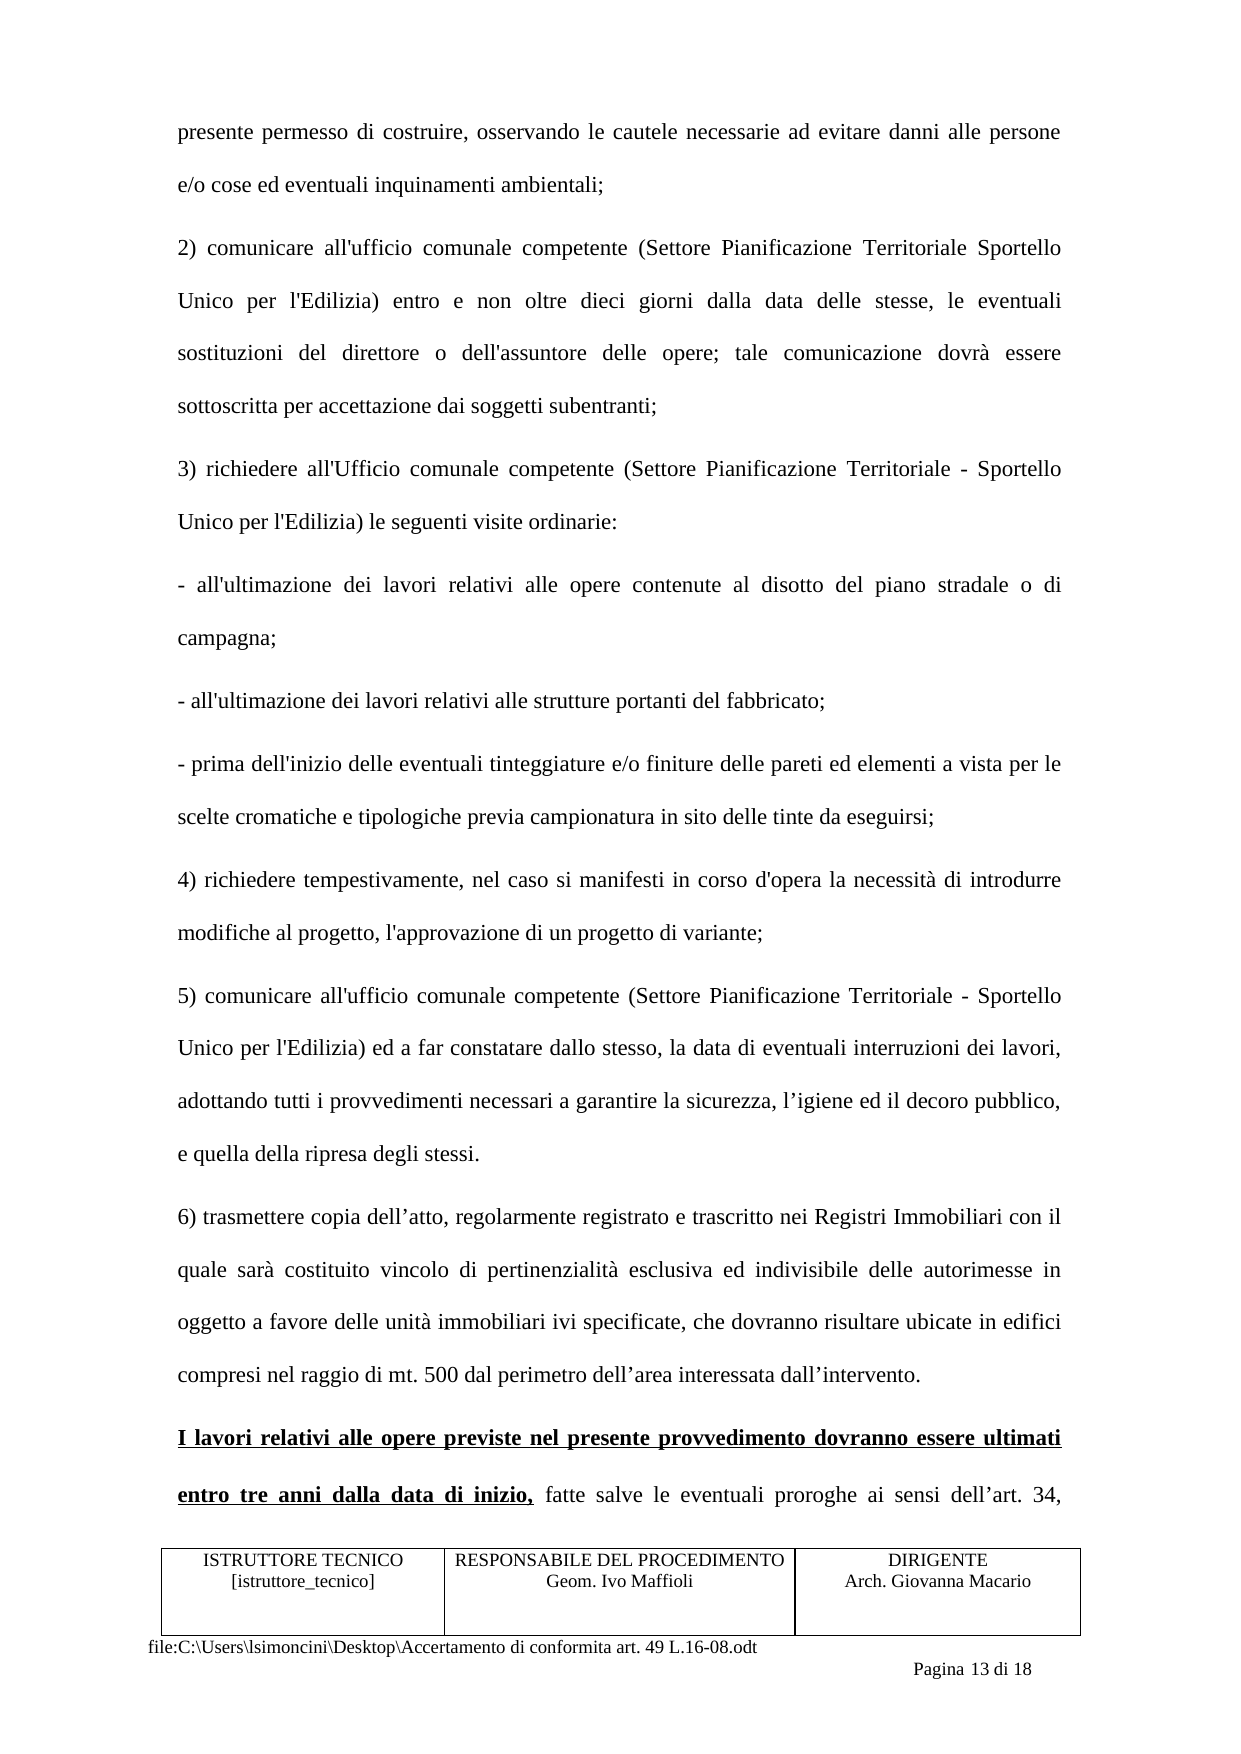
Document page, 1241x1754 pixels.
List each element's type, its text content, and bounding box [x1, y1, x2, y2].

text - all'ultimazione dei lavori relativi alle strutture portanti del fabbricato; [177, 687, 1063, 713]
text presente permesso di costruire, osservando le cautele necessarie ad evitare danni alle persone e/o cose ed eventuali inquinamenti ambientali; [177, 118, 1063, 197]
text - all'ultimazione dei lavori relativi alle opere contenute al disotto del piano stradale o di campagna; [177, 571, 1063, 650]
text 3) richiedere all'Ufficio comunale competente (Settore Pianificazione Territoriale - Sportello Unico per l'Edilizia) le seguenti visite ordinarie: [177, 455, 1063, 534]
text 5) comunicare all'ufficio comunale competente (Settore Pianificazione Territoriale - Sportello Unico per l'Edilizia) ed a far constatare dallo stesso, la data di eventuali interruzioni dei lavori, adottando tutti i provvedimenti necessari a garantire la sicurezza, l’igiene ed il decoro pubblico, e quella della ripresa degli stessi. [177, 982, 1063, 1166]
text 2) comunicare all'ufficio comunale competente (Settore Pianificazione Territoriale Sportello Unico per l'Edilizia) entro e non oltre dieci giorni dalla data delle stesse, le eventuali sostituzioni del direttore o dell'assuntore delle opere; tale comunicazione dovrà essere sottoscritta per accettazione dai soggetti subentranti; [177, 234, 1063, 418]
text 4) richiedere tempestivamente, nel caso si manifesti in corso d'opera la necessità di introdurre modifiche al progetto, l'approvazione di un progetto di variante; [177, 866, 1063, 945]
text - prima dell'inizio delle eventuali tinteggiature e/o finiture delle pareti ed elementi a vista per le scelte cromatiche e tipologiche previa campionatura in sito delle tinte da eseguirsi; [177, 750, 1063, 829]
text I lavori relativi alle opere previste nel presente provvedimento dovranno essere ultimati entro tre anni dalla data di inizio, fatte salve le eventuali proroghe ai sensi dell’art. 34, [177, 1424, 1063, 1508]
text 6) trasmettere copia dell’atto, regolarmente registrato e trascritto nei Registri Immobiliari con il quale sarà costituito vincolo di pertinenzialità esclusiva ed indivisibile delle autorimesse in oggetto a favore delle unità immobiliari ivi specificate, che dovranno risultare ubicate in edifici compresi nel raggio di mt. 500 dal perimetro dell’area interessata dall’intervento. [177, 1203, 1063, 1387]
